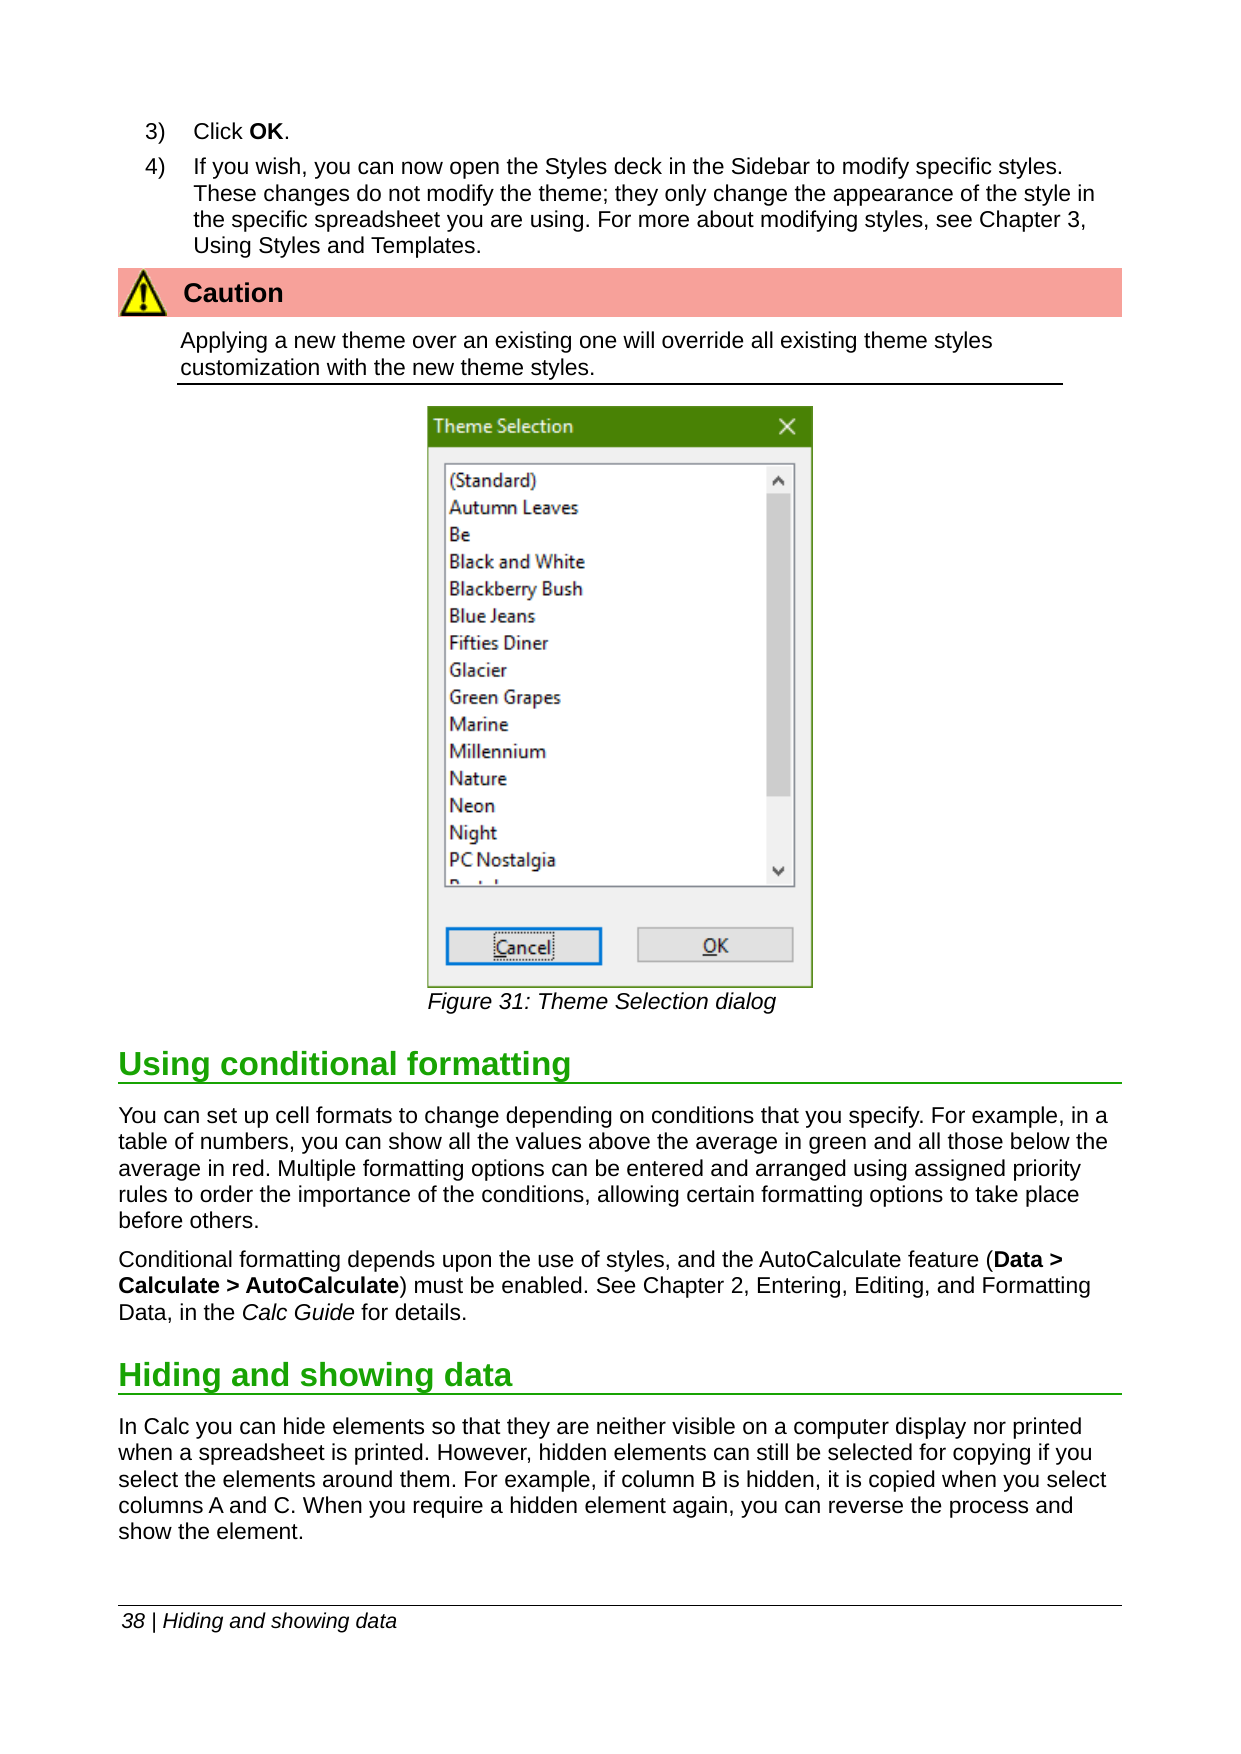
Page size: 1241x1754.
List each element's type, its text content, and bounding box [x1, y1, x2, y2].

list If you wish, you can now open the Styles deck in the Sidebar to modify specific styles. These changes do not modify the theme; they only change the appearance of the style in the specific spreadsheet you are using. For more about modifying styles, see Chapter 3, Using Styles and Templates. [165, 153, 1122, 259]
picture [427, 406, 813, 988]
text You can set up cell formats to change depending on conditions that you specify. For example, in a table of numbers, you can show all the values above the average in green and all those below the average in red. Multiple formatting options can be entered and arranged using assigned priority rules to order the importance of the conditions, allowing certain formatting options to take place before others. [118, 1102, 1122, 1234]
list Click OK. [165, 118, 1122, 144]
text Conditional formatting depends upon the use of styles, and the AutoCalculate feature (Data > Calculate > AutoCalculate) must be enabled. See Chapter 2, Entering, Editing, and Formatting Data, in the Calc Guide for details. [118, 1246, 1122, 1325]
subtitle Using conditional formatting [118, 1044, 1122, 1082]
text Applying a new theme over an existing one will override all existing theme styles customization with the new theme styles. [177, 324, 1063, 383]
subtitle Caution [118, 268, 1122, 317]
text Figure 31: Theme Selection dialog [427, 988, 813, 1014]
text In Calc you can hide elements so that they are neither visible on a computer display nor printed when a spreadsheet is printed. However, hidden elements can still be selected for copying if you select the elements around them. For example, if column B is hidden, it is copied when you select columns A and C. When you require a hidden element again, you can reverse the process and show the element. [118, 1413, 1122, 1545]
picture [119, 268, 167, 316]
subtitle Hiding and showing data [118, 1355, 1122, 1393]
